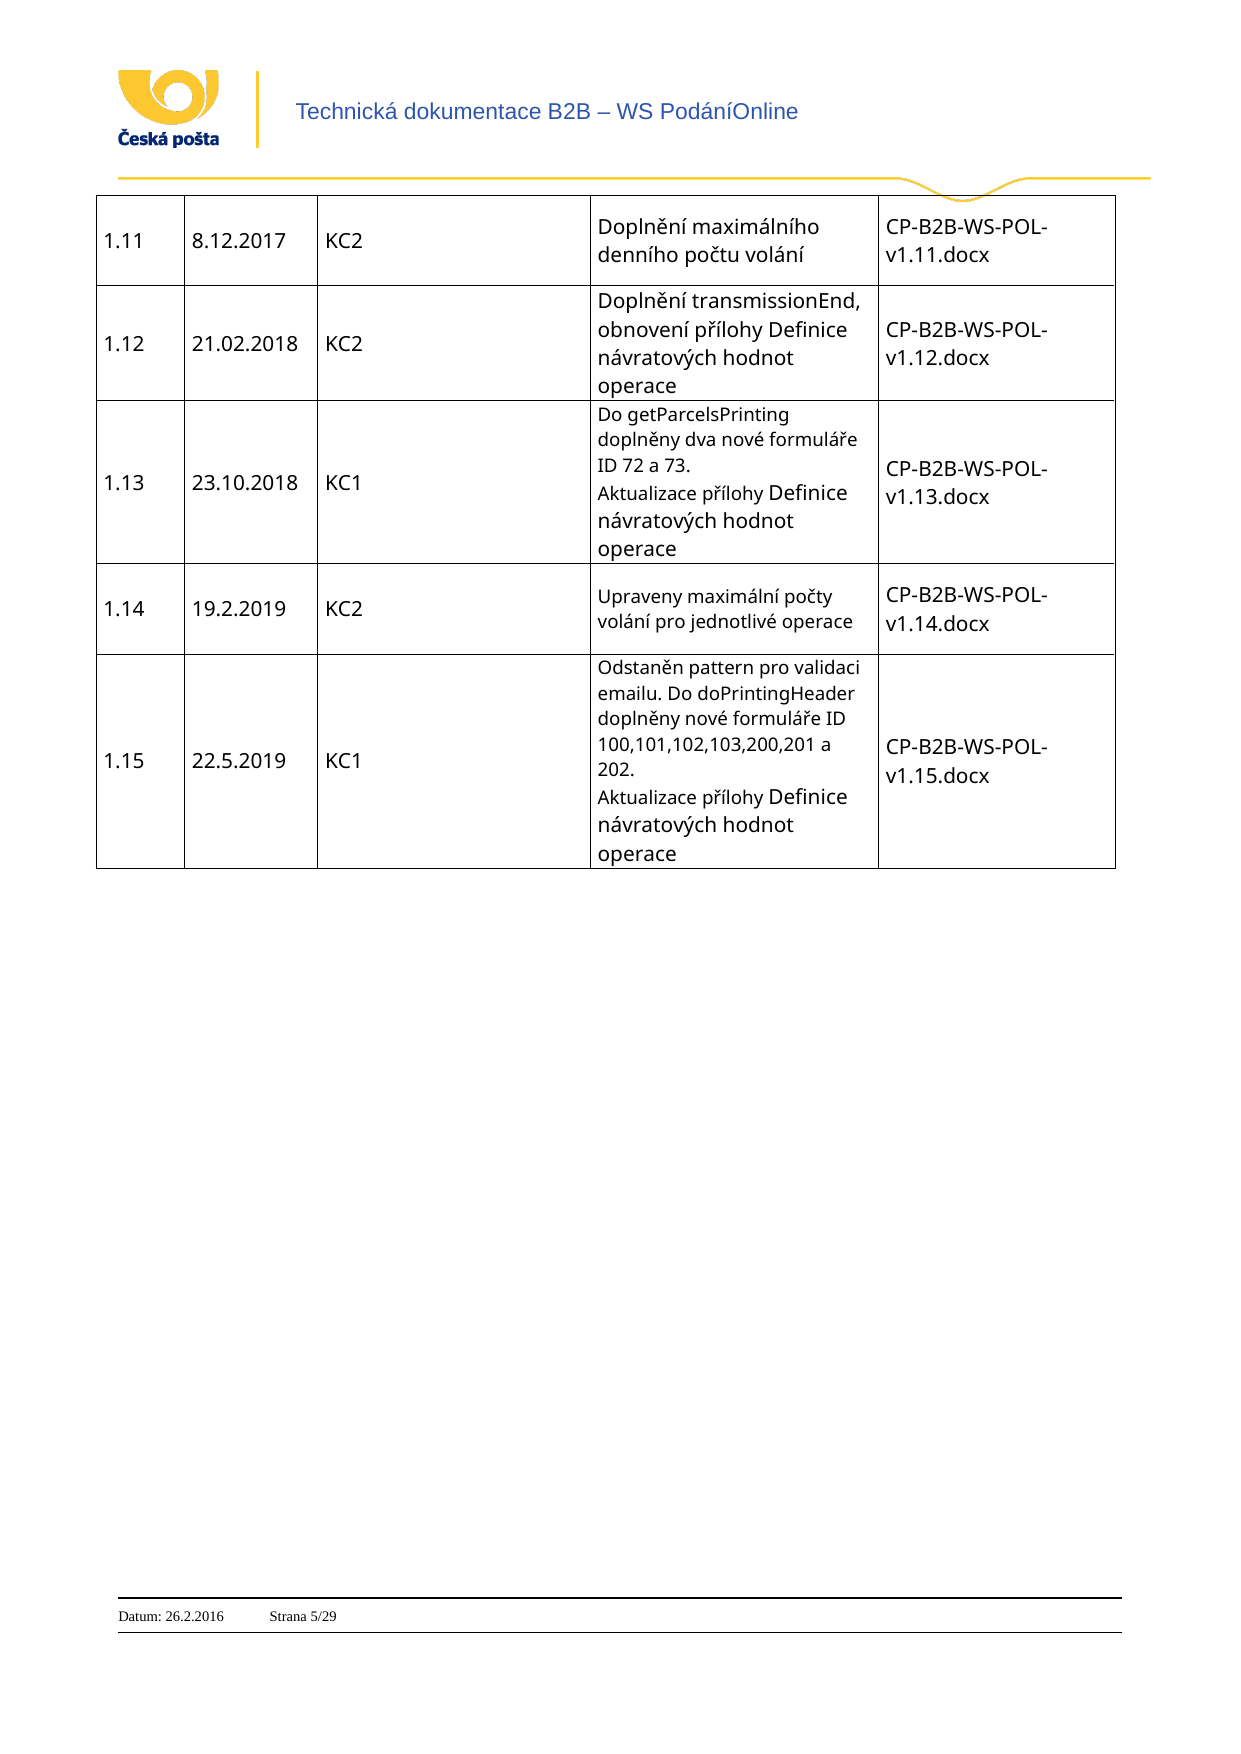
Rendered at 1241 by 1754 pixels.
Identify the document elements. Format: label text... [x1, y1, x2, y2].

picture [118, 177, 1151, 202]
table_cell KC1 [318, 401, 590, 563]
table_cell 23.10.2018 [185, 401, 317, 563]
table_cell KC1 [318, 655, 590, 867]
table_cell 1.14 [97, 564, 184, 653]
table_cell 1.15 [97, 655, 184, 867]
table_cell Doplnění transmissionEnd, obnovení přílohy Definice návratových hodnot operace [591, 286, 878, 400]
table_cell 8.12.2017 [185, 196, 317, 285]
table_cell CP-B2B-WS-POL-v1.11.docx [879, 196, 1115, 285]
table_cell Upraveny maximální počty volání pro jednotlivé operace [591, 564, 878, 653]
table_cell 1.13 [97, 401, 184, 563]
table_cell Do getParcelsPrinting doplněny dva nové formuláře ID 72 a 73. Aktualizace přílohy Definice návratových hodnot operace [591, 401, 878, 563]
picture [255, 71, 261, 148]
table_cell 21.02.2018 [185, 286, 317, 400]
table_cell CP-B2B-WS-POL-v1.13.docx [879, 400, 1115, 563]
table_cell CP-B2B-WS-POL-v1.15.docx [879, 654, 1115, 867]
table_cell 1.11 [97, 196, 184, 285]
table_cell Odstaněn pattern pro validaci emailu. Do doPrintingHeader doplněny nové formuláře ID 100,101,102,103,200,201 a 202. Aktualizace přílohy Definice návratových hodnot operace [591, 655, 878, 867]
table_cell KC2 [318, 286, 590, 400]
table_cell KC2 [318, 564, 590, 653]
table_cell 1.12 [97, 286, 184, 400]
table_cell Doplnění maximálního denního počtu volání [591, 196, 878, 285]
table_cell KC2 [318, 196, 590, 285]
table_cell CP-B2B-WS-POL-v1.12.docx [879, 285, 1115, 400]
table_cell 19.2.2019 [185, 564, 317, 653]
table_cell 22.5.2019 [185, 655, 317, 867]
picture [118, 70, 219, 148]
table_cell CP-B2B-WS-POL-v1.14.docx [879, 563, 1115, 653]
